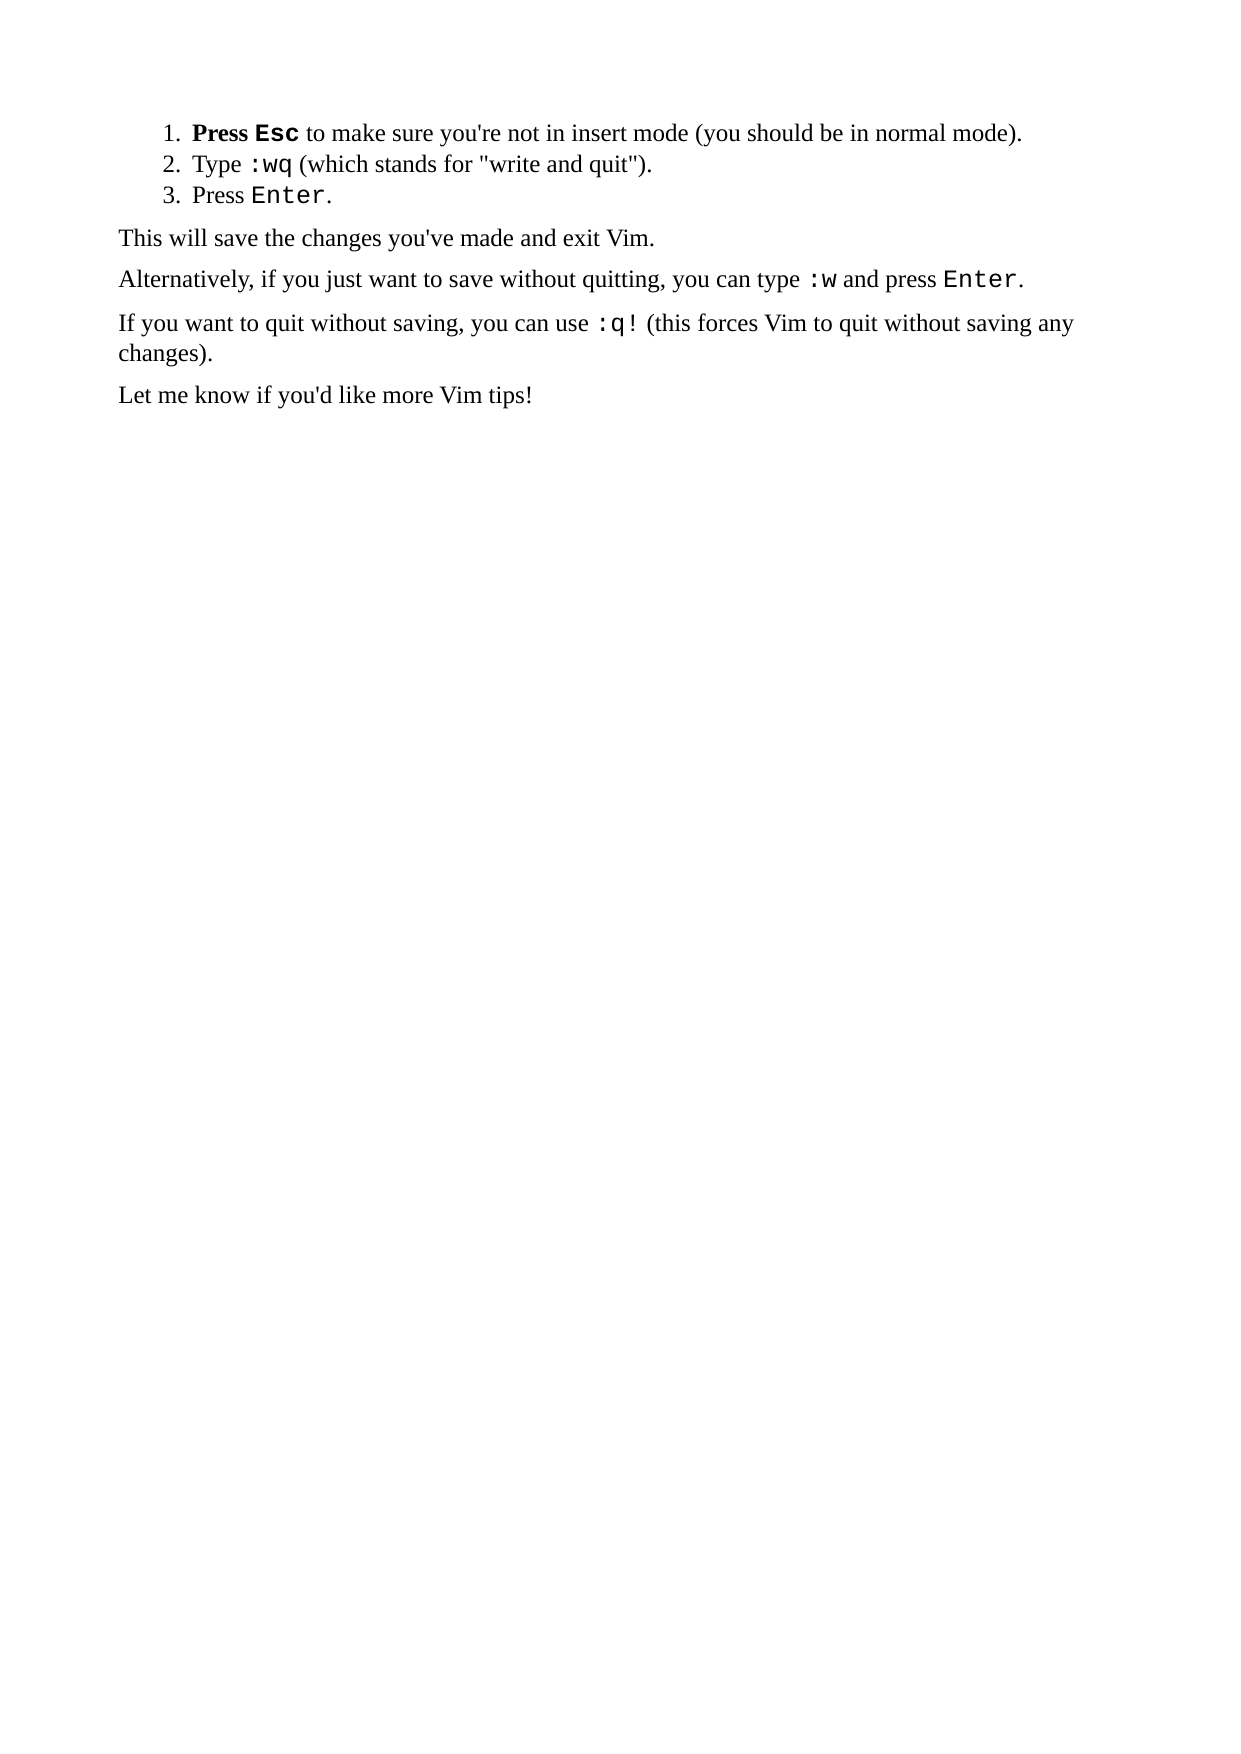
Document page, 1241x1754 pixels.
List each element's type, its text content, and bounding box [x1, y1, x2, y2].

text This will save the changes you've made and exit Vim. [118, 223, 1122, 252]
list Type :wq (which stands for "write and quit"). [162, 149, 1122, 180]
text If you want to quit without saving, you can use :q! (this forces Vim to quit without saving any changes). [118, 308, 1122, 367]
list Press Enter. [162, 180, 1122, 211]
list Press Esc to make sure you're not in insert mode (you should be in normal mode). [162, 118, 1122, 149]
text Let me know if you'd like more Vim tips! [118, 380, 1122, 408]
text Alternatively, if you just want to save without quitting, you can type :w and press Enter. [118, 264, 1122, 295]
